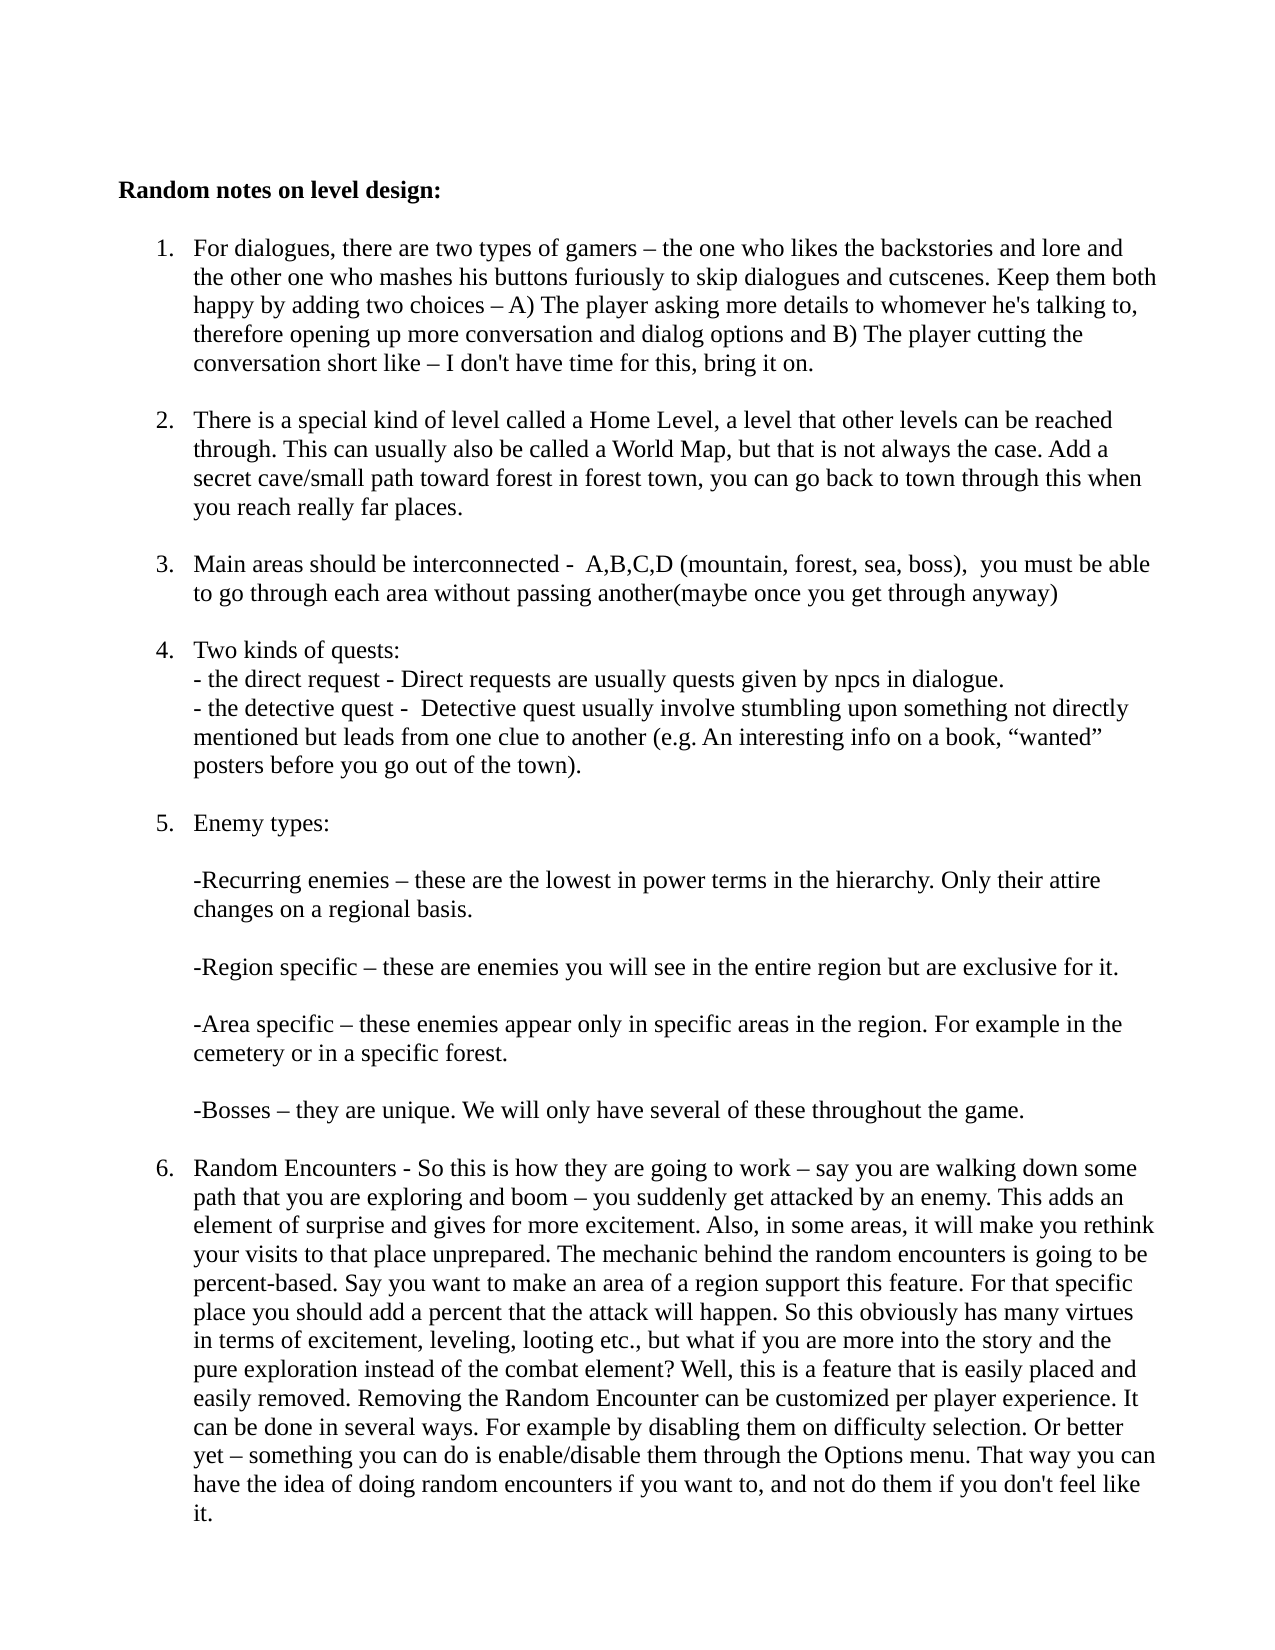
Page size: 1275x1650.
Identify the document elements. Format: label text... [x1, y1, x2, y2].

text Random notes on level design: [118, 176, 1157, 204]
list -Area specific – these enemies appear only in specific areas in the region. For example in the cemetery or in a specific forest. [156, 1009, 1157, 1067]
list Main areas should be interconnected - A,B,C,D (mountain, forest, sea, boss), you must be able to go through each area without passing another(maybe once you get through anyway) [156, 549, 1157, 607]
list - the direct request - Direct requests are usually quests given by npcs in dialogue. [156, 664, 1157, 693]
list Random Encounters - So this is how they are going to work – say you are walking down some path that you are exploring and boom – you suddenly get attacked by an enemy. This adds an element of surprise and gives for more excitement. Also, in some areas, it will make you rethink your visits to that place unprepared. The mechanic behind the random encounters is going to be percent-based. Say you want to make an area of a region support this feature. For that specific place you should add a percent that the attack will happen. So this obviously has many virtues in terms of excitement, leveling, looting etc., but what if you are more into the story and the pure exploration instead of the combat element? Well, this is a feature that is easily placed and easily removed. Removing the Random Encounter can be customized per player experience. It can be done in several ways. For example by disabling them on difficulty selection. Or better yet – something you can do is enable/disable them through the Options menu. That way you can have the idea of doing random encounters if you want to, and not do them if you don't feel like it. [156, 1153, 1157, 1527]
list Enemy types: [156, 808, 1157, 837]
list For dialogues, there are two types of gamers – the one who likes the backstories and lore and the other one who mashes his buttons furiously to skip dialogues and cutscenes. Keep them both happy by adding two choices – A) The player asking more details to whomever he's talking to, therefore opening up more conversation and dialog options and B) The player cutting the conversation short like – I don't have time for this, bring it on. [156, 233, 1157, 377]
list -Region specific – these are enemies you will see in the entire region but are exclusive for it. [156, 952, 1157, 981]
list - the detective quest - Detective quest usually involve stumbling upon something not directly mentioned but leads from one clue to another (e.g. An interesting info on a book, “wanted” posters before you go out of the town). [156, 693, 1157, 779]
list -Bosses – they are unique. We will only have several of these throughout the game. [156, 1096, 1157, 1124]
list Two kinds of quests: [156, 636, 1157, 664]
list -Recurring enemies – these are the lowest in power terms in the hierarchy. Only their attire changes on a regional basis. [156, 866, 1157, 923]
list There is a special kind of level called a Home Level, a level that other levels can be reached through. This can usually also be called a World Map, but that is not always the case. Add a secret cave/small path toward forest in forest town, you can go back to town through this when you reach really far places. [156, 406, 1157, 521]
